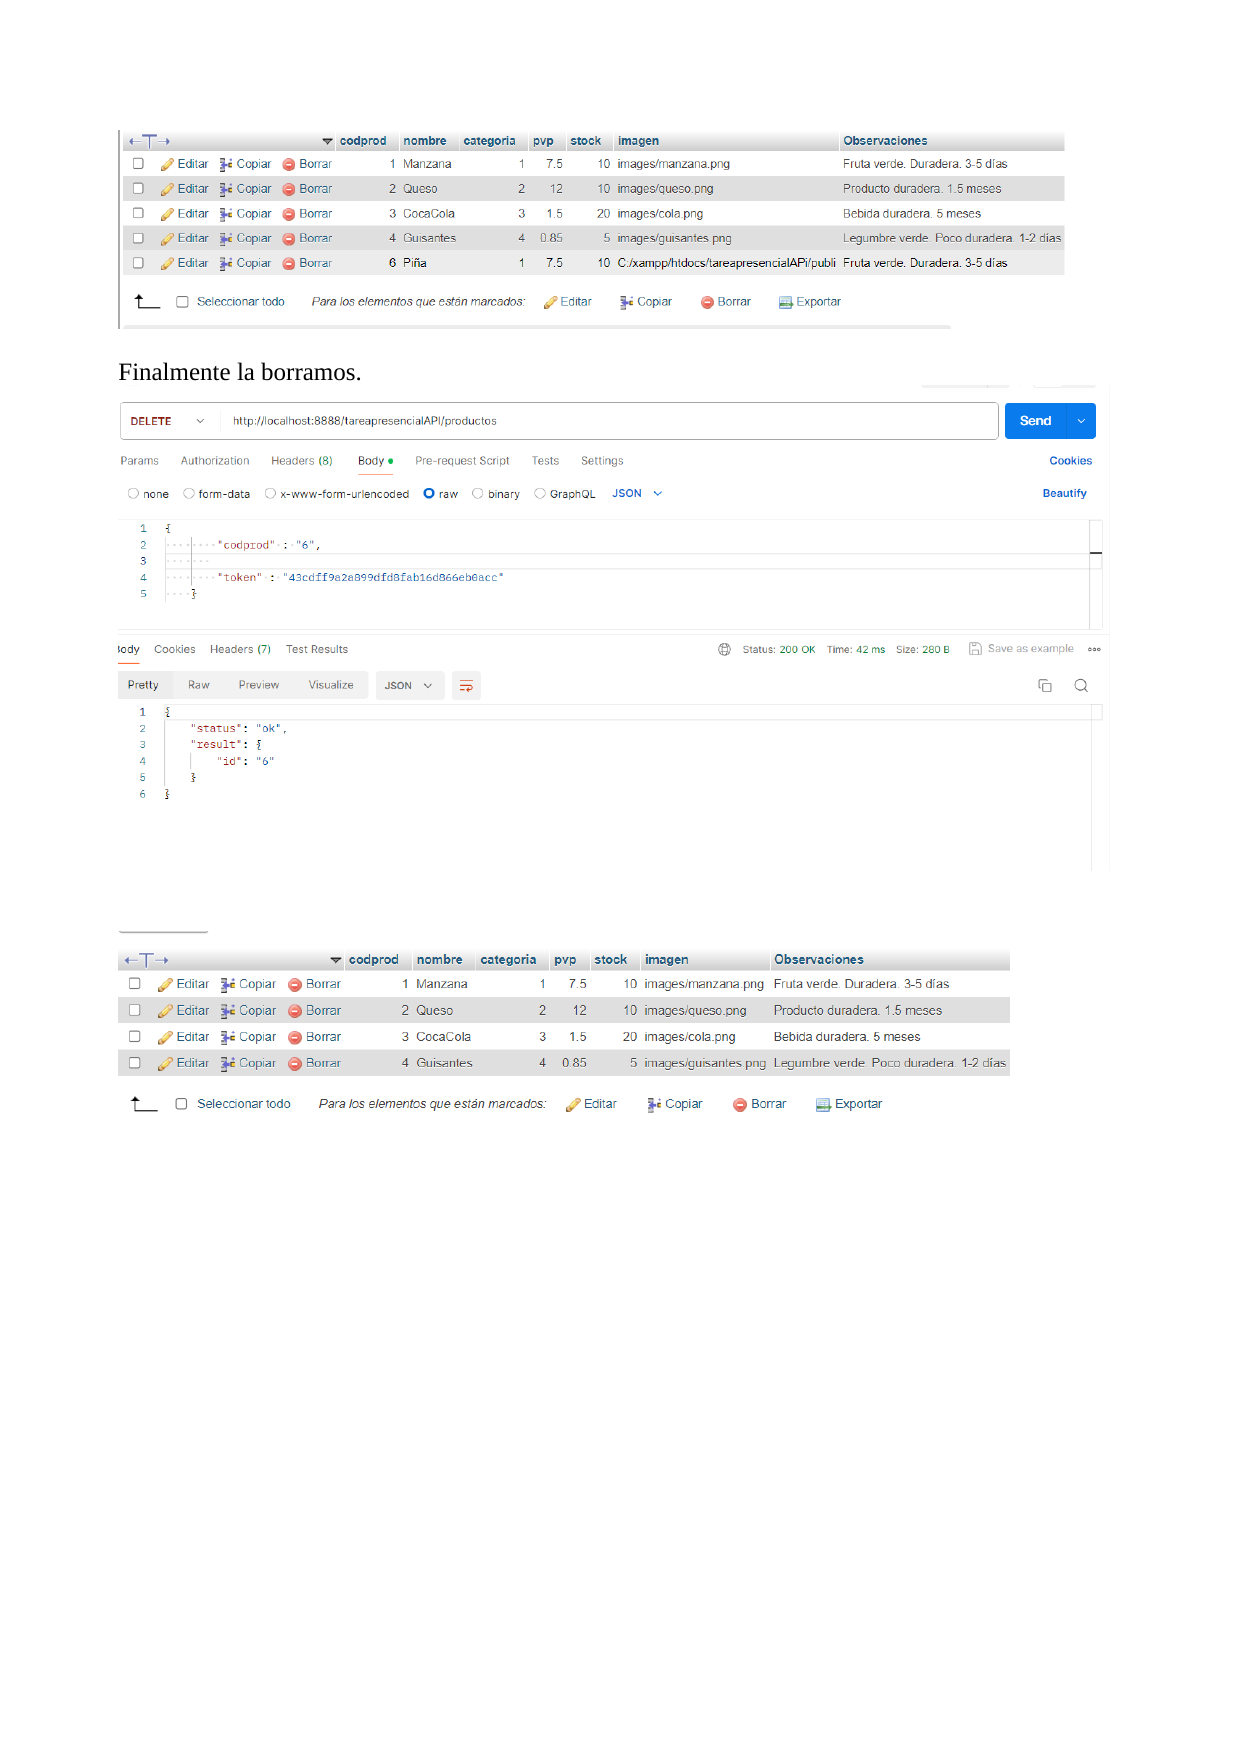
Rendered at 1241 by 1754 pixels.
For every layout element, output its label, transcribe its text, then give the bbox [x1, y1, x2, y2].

text Finalmente la borramos. [118, 357, 1122, 385]
picture [118, 931, 1123, 1118]
picture [118, 385, 1123, 871]
picture [118, 130, 1123, 329]
